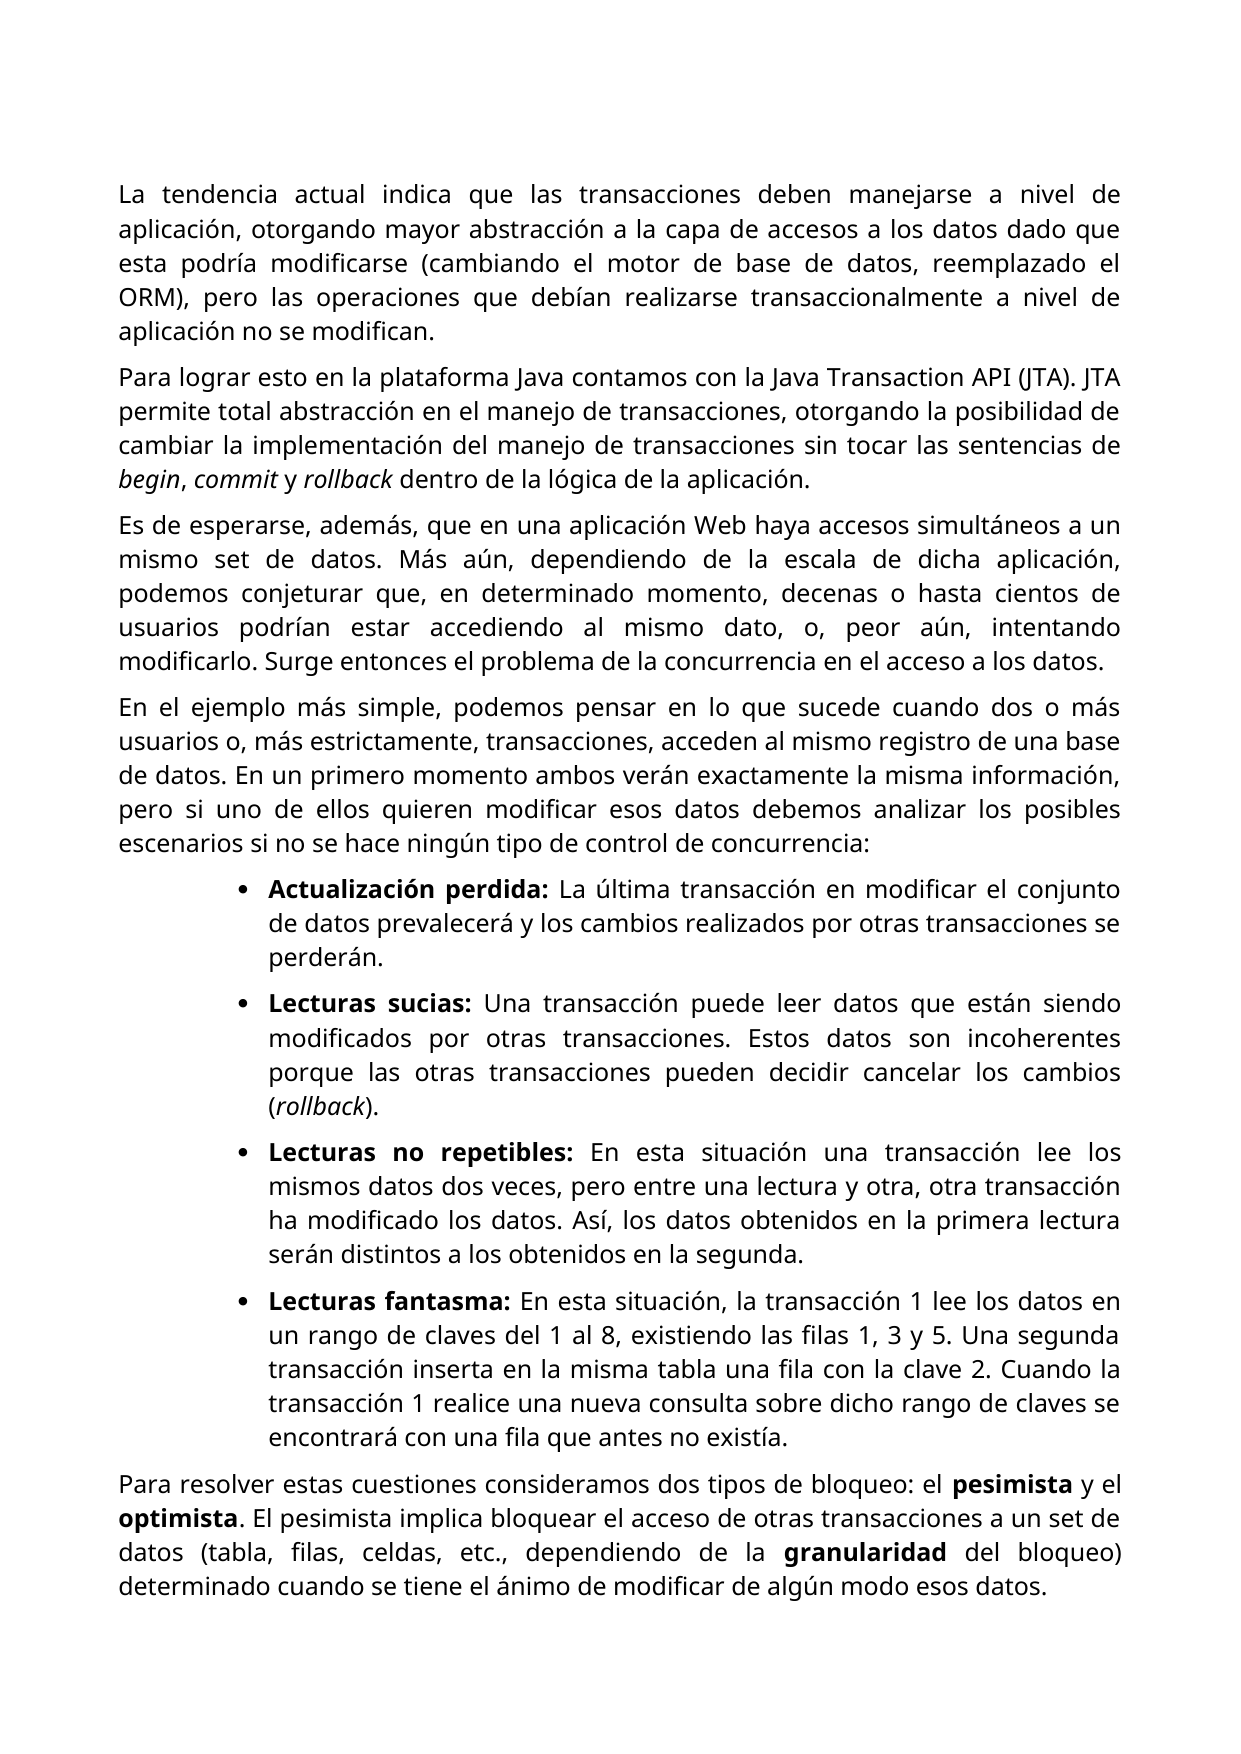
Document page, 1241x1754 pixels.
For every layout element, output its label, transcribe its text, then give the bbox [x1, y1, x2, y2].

text Para lograr esto en la plataforma Java contamos con la Java Transaction API (JTA). JTA permite total abstracción en el manejo de transacciones, otorgando la posibilidad de cambiar la implementación del manejo de transacciones sin tocar las sentencias de begin, commit y rollback dentro de la lógica de la aplicación. [811, 461, 1122, 496]
text Es de esperarse, además, que en una aplicación Web haya accesos simultáneos a un mismo set de datos. Más aún, dependiendo de la escala de dicha aplicación, podemos conjeturar que, en determinado momento, decenas o hasta cientos de usuarios podrían estar accediendo al mismo dato, o, peor aún, intentando modificarlo. Surge entonces el problema de la concurrencia en el acceso a los datos. [118, 643, 1122, 678]
text La tendencia actual indica que las transacciones deben manejarse a nivel de aplicación, otorgando mayor abstracción a la capa de accesos a los datos dado que esta podría modificarse (cambiando el motor de base de datos, reemplazado el ORM), pero las operaciones que debían realizarse transaccionalmente a nivel de aplicación no se modifican. [118, 313, 1122, 347]
list Lecturas no repetibles: En esta situación una transacción lee los mismos datos dos veces, pero entre una lectura y otra, otra transacción ha modificado los datos. Así, los datos obtenidos en la primera lectura serán distintos a los obtenidos en la segunda. [811, 1237, 1122, 1271]
text En el ejemplo más simple, podemos pensar en lo que sucede cuando dos o más usuarios o, más estrictamente, transacciones, acceden al mismo registro de una base de datos. En un primero momento ambos verán exactamente la misma información, pero si uno de ellos quieren modificar esos datos debemos analizar los posibles escenarios si no se hace ningún tipo de control de concurrencia: [871, 826, 1122, 860]
list Lecturas fantasma: En esta situación, la transacción 1 lee los datos en un rango de claves del 1 al 8, existiendo las filas 1, 3 y 5. Una segunda transacción inserta en la misma tabla una fila con la clave 2. Cuando la transacción 1 realice una nueva consulta sobre dicho rango de claves se encontrará con una fila que antes no existía. [795, 1420, 1122, 1454]
list Lecturas sucias: Una transacción puede leer datos que están siendo modificados por otras transacciones. Estos datos son incoherentes porque las otras transacciones pueden decidir cancelar los cambios (rollback). [386, 1088, 1122, 1122]
list Actualización perdida: La última transacción en modificar el conjunto de datos prevalecerá y los cambios realizados por otras transacciones se perderán. [238, 871, 1122, 974]
